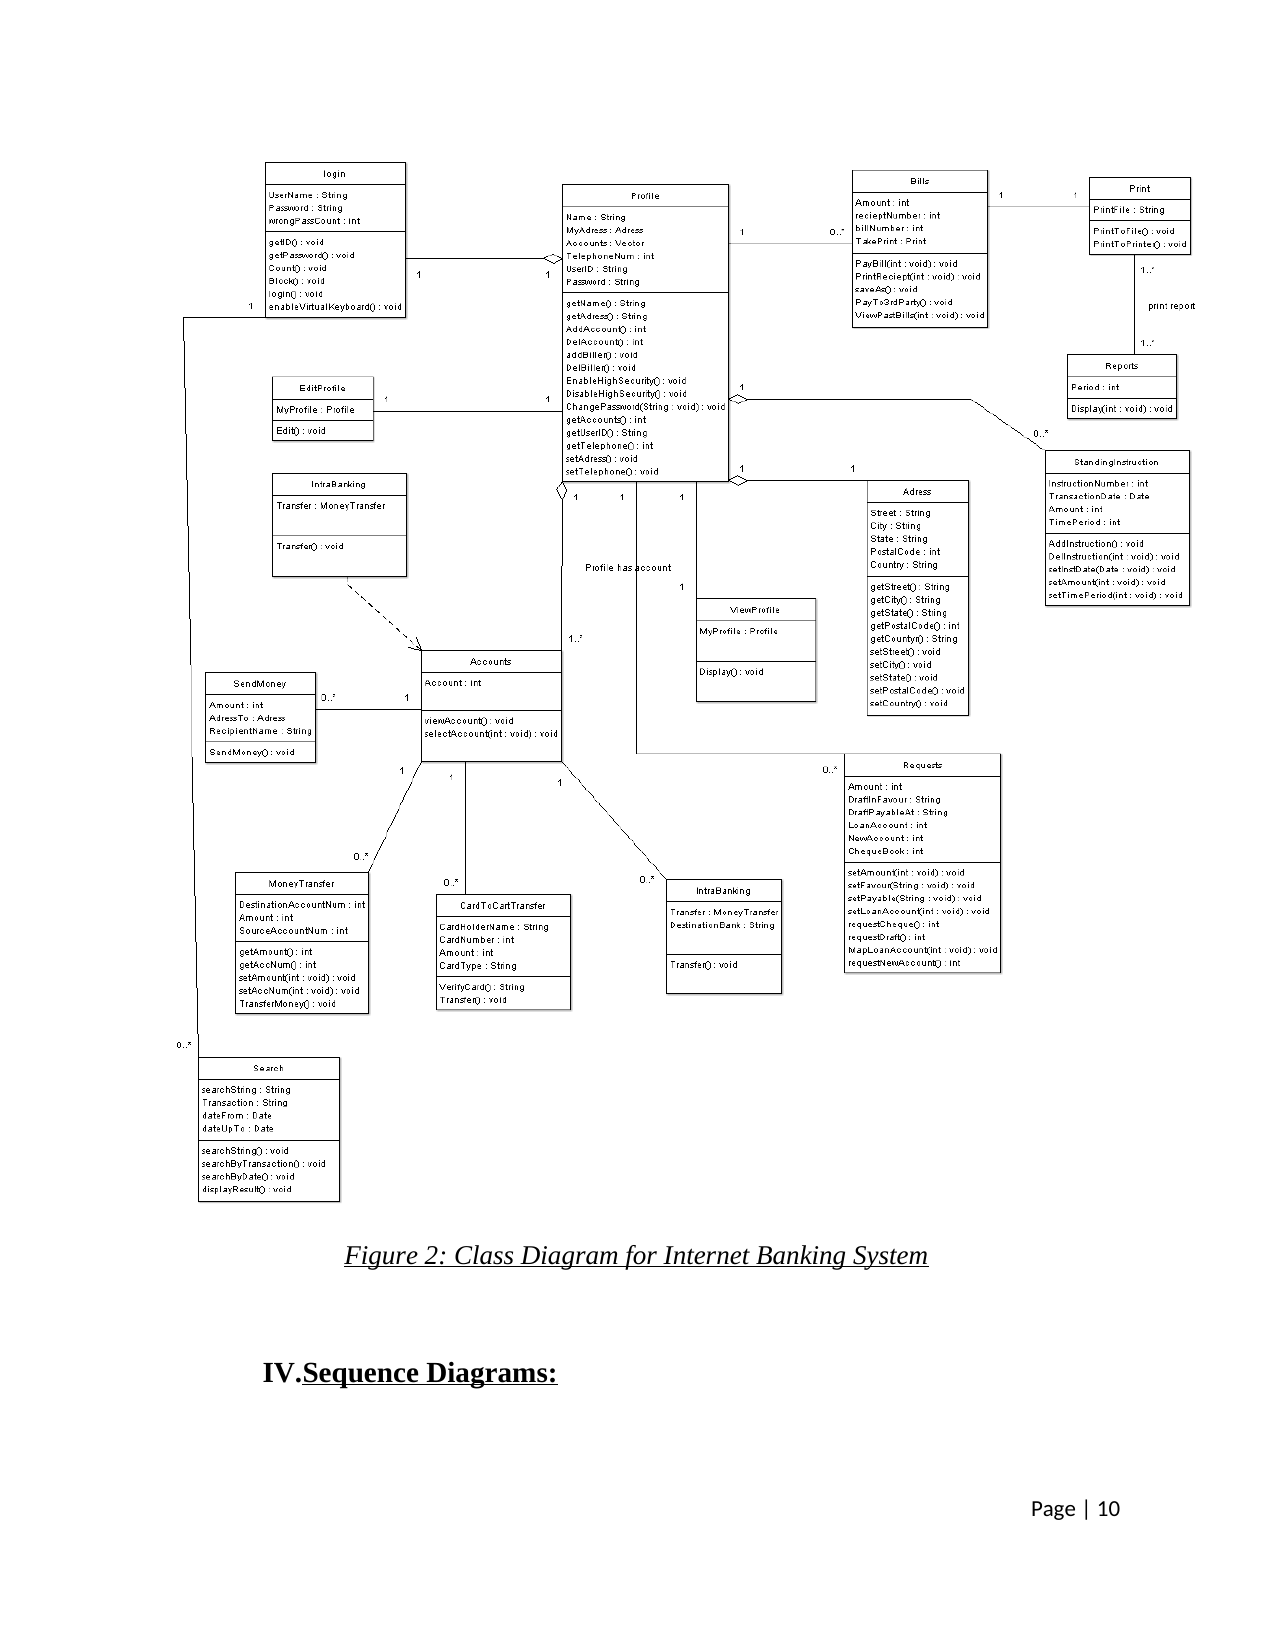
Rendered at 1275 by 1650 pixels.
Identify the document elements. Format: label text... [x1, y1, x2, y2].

list Sequence Diagrams: [262, 1355, 1125, 1388]
picture [166, 159, 1244, 1204]
text Figure 2: Class Diagram for Internet Banking System [150, 1239, 1125, 1270]
